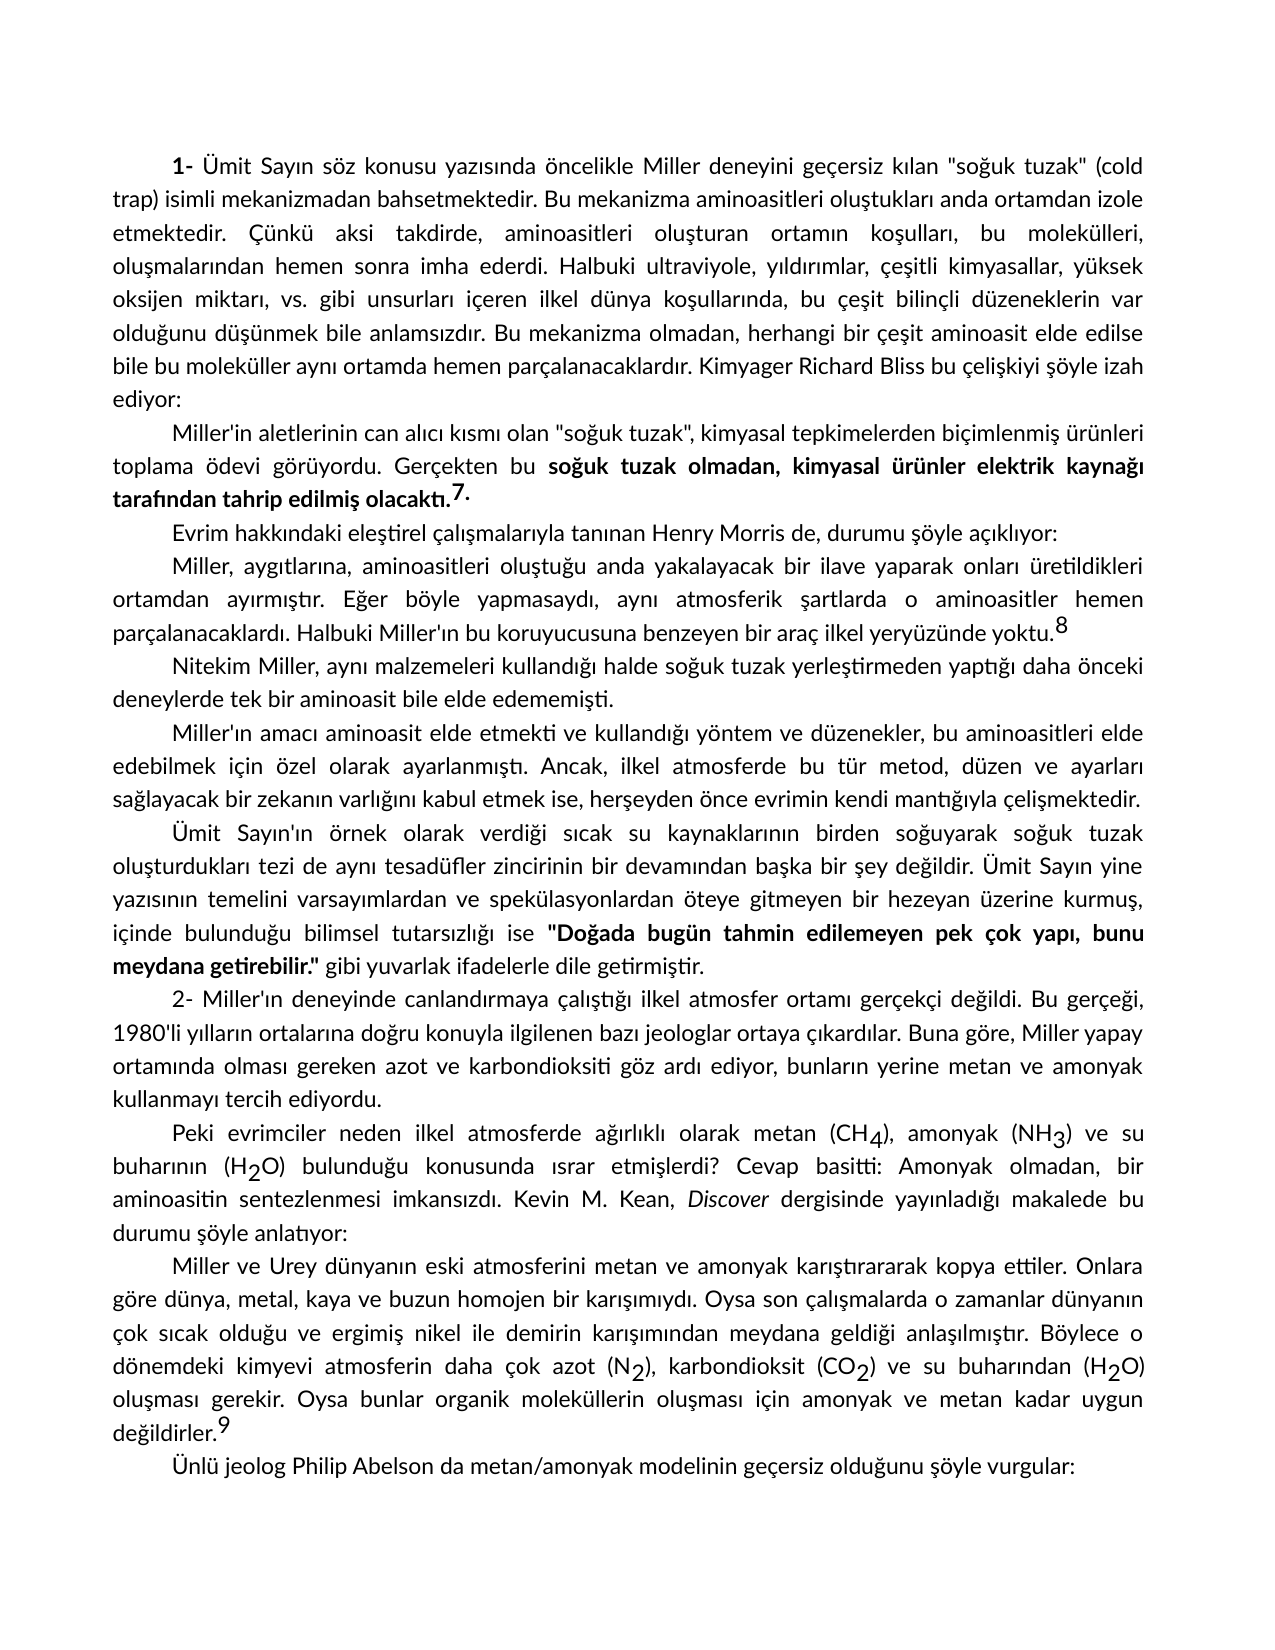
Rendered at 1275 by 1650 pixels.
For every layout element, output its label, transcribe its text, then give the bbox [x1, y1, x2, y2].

text Peki evrimciler neden ilkel atmosferde ağırlıklı olarak metan (CH4), amonyak (NH3) ve su buharının (H2O) bulunduğu konusunda ısrar etmişlerdi? Cevap basitti: Amonyak olmadan, bir aminoasitin sentezlenmesi imkansızdı. Kevin M. Kean, Discover dergisinde yayınladığı makalede bu durumu şöyle anlatıyor: [112, 1114, 1145, 1248]
text Ünlü jeolog Philip Abelson da metan/amonyak modelinin geçersiz olduğunu şöyle vurgular: [112, 1448, 1145, 1481]
text Miller'ın amacı aminoasit elde etmekti ve kullandığı yöntem ve düzenekler, bu aminoasitleri elde edebilmek için özel olarak ayarlanmıştı. Ancak, ilkel atmosferde bu tür metod, düzen ve ayarları sağlayacak bir zekanın varlığını kabul etmek ise, herşeyden önce evrimin kendi mantığıyla çelişmektedir. [112, 714, 1145, 814]
text Miller ve Urey dünyanın eski atmosferini metan ve amonyak karıştırararak kopya ettiler. Onlara göre dünya, metal, kaya ve buzun homojen bir karışımıydı. Oysa son çalışmalarda o zamanlar dünyanın çok sıcak olduğu ve ergimiş nikel ile demirin karışımından meydana geldiği anlaşılmıştır. Böylece o dönemdeki kimyevi atmosferin daha çok azot (N2), karbondioksit (CO2) ve su buharından (H2O) oluşması gerekir. Oysa bunlar organik moleküllerin oluşması için amonyak ve metan kadar uygun değildirler.9 [112, 1248, 1145, 1448]
text Evrim hakkındaki eleştirel çalışmalarıyla tanınan Henry Morris de, durumu şöyle açıklıyor: [112, 514, 1145, 548]
text Ümit Sayın'ın örnek olarak verdiği sıcak su kaynaklarının birden soğuyarak soğuk tuzak oluşturdukları tezi de aynı tesadüfler zincirinin bir devamından başka bir şey değildir. Ümit Sayın yine yazısının temelini varsayımlardan ve spekülasyonlardan öteye gitmeyen bir hezeyan üzerine kurmuş, içinde bulunduğu bilimsel tutarsızlığı ise "Doğada bugün tahmin edilemeyen pek çok yapı, bunu meydana getirebilir." gibi yuvarlak ifadelerle dile getirmiştir. [112, 814, 1145, 981]
text 1- Ümit Sayın söz konusu yazısında öncelikle Miller deneyini geçersiz kılan "soğuk tuzak" (cold trap) isimli mekanizmadan bahsetmektedir. Bu mekanizma aminoasitleri oluştukları anda ortamdan izole etmektedir. Çünkü aksi takdirde, aminoasitleri oluşturan ortamın koşulları, bu molekülleri, oluşmalarından hemen sonra imha ederdi. Halbuki ultraviyole, yıldırımlar, çeşitli kimyasallar, yüksek oksijen miktarı, vs. gibi unsurları içeren ilkel dünya koşullarında, bu çeşit bilinçli düzeneklerin var olduğunu düşünmek bile anlamsızdır. Bu mekanizma olmadan, herhangi bir çeşit aminoasit elde edilse bile bu moleküller aynı ortamda hemen parçalanacaklardır. Kimyager Richard Bliss bu çelişkiyi şöyle izah ediyor: [112, 148, 1145, 414]
text Miller, aygıtlarına, aminoasitleri oluştuğu anda yakalayacak bir ilave yaparak onları üretildikleri ortamdan ayırmıştır. Eğer böyle yapmasaydı, aynı atmosferik şartlarda o aminoasitler hemen parçalanacaklardı. Halbuki Miller'ın bu koruyucusuna benzeyen bir araç ilkel yeryüzünde yoktu.8 [112, 548, 1145, 648]
text Nitekim Miller, aynı malzemeleri kullandığı halde soğuk tuzak yerleştirmeden yaptığı daha önceki deneylerde tek bir aminoasit bile elde edememişti. [112, 648, 1145, 714]
text 2- Miller'ın deneyinde canlandırmaya çalıştığı ilkel atmosfer ortamı gerçekçi değildi. Bu gerçeği, 1980'li yılların ortalarına doğru konuyla ilgilenen bazı jeologlar ortaya çıkardılar. Buna göre, Miller yapay ortamında olması gereken azot ve karbondioksiti göz ardı ediyor, bunların yerine metan ve amonyak kullanmayı tercih ediyordu. [112, 981, 1145, 1114]
text Miller'in aletlerinin can alıcı kısmı olan "soğuk tuzak", kimyasal tepkimelerden biçimlenmiş ürünleri toplama ödevi görüyordu. Gerçekten bu soğuk tuzak olmadan, kimyasal ürünler elektrik kaynağı tarafından tahrip edilmiş olacaktı.7. [112, 414, 1145, 514]
